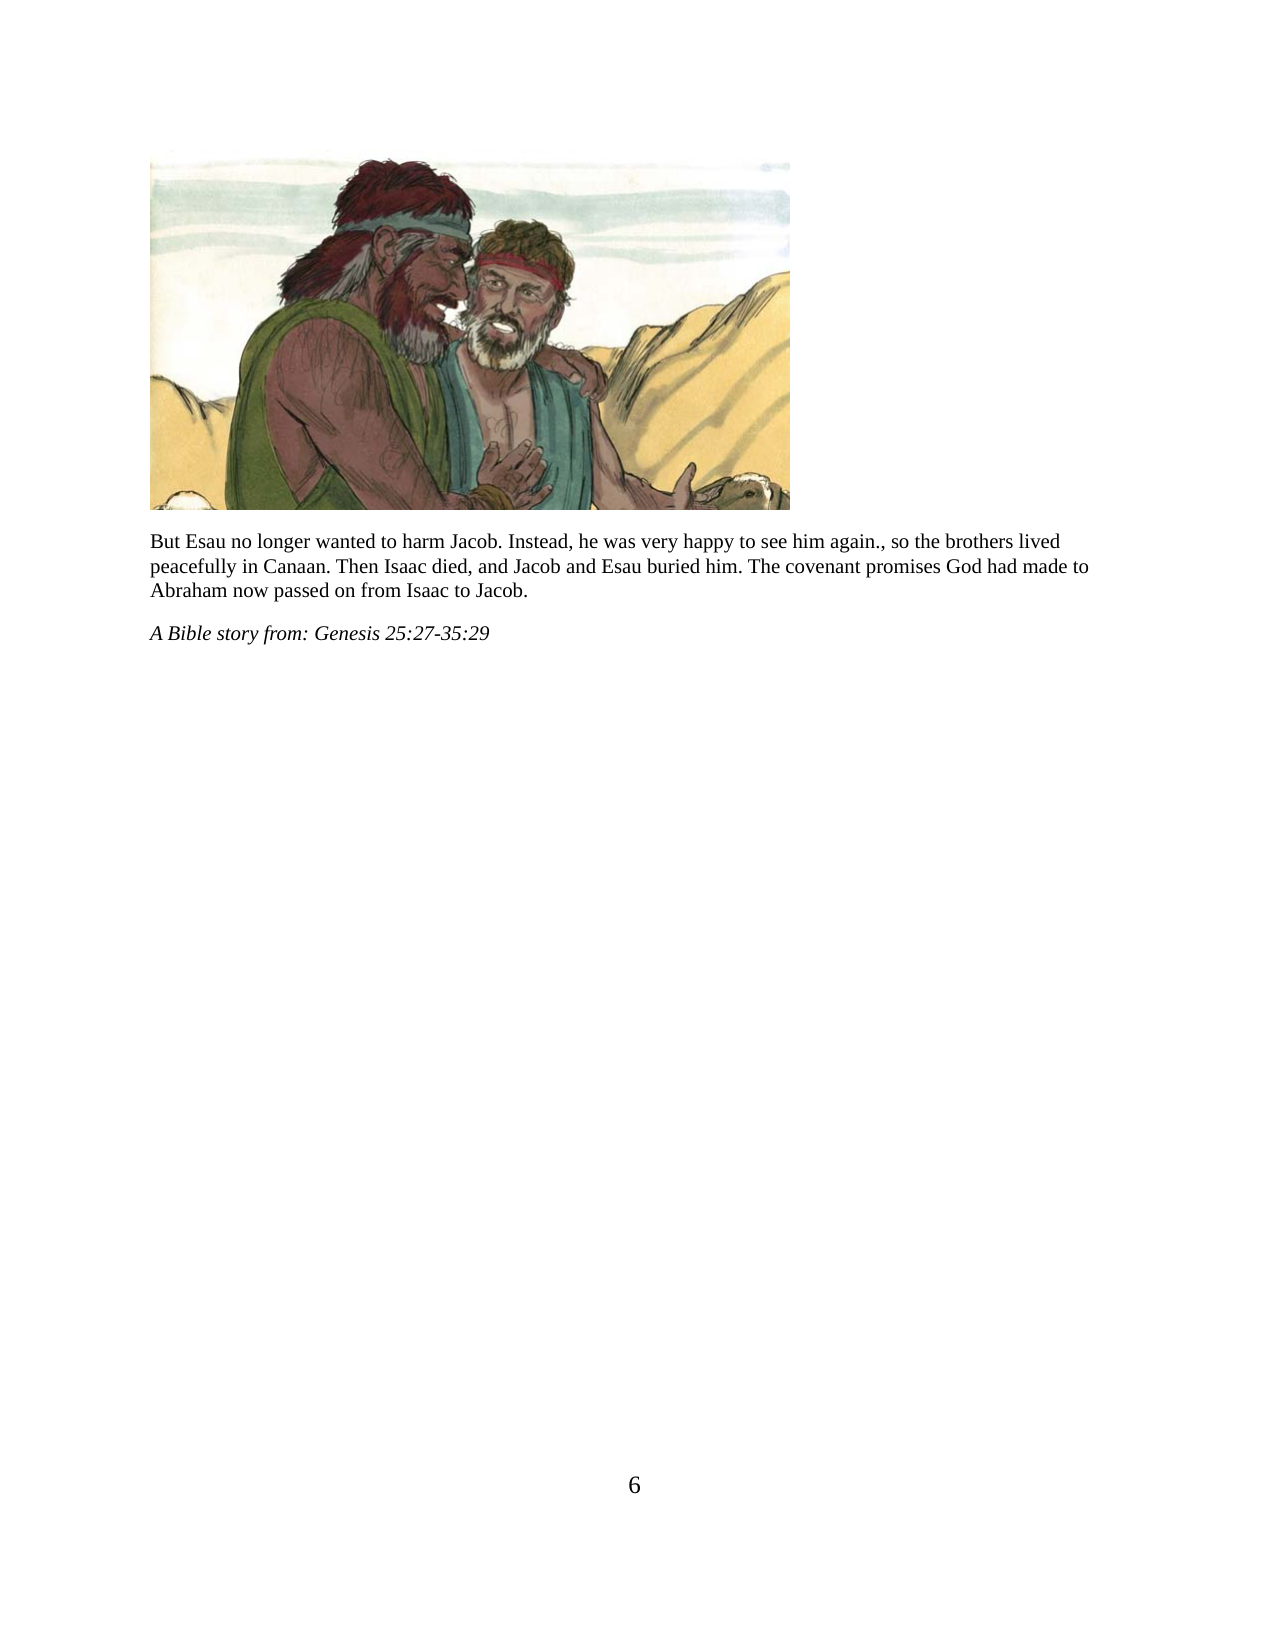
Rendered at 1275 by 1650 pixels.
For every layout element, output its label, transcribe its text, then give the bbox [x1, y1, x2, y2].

picture [150, 150, 790, 510]
text A Bible story from: Genesis 25:27-35:29 [150, 621, 1125, 645]
text But Esau no longer wanted to harm Jacob. Instead, he was very happy to see him again., so the brothers lived peacefully in Canaan. Then Isaac died, and Jacob and Esau buried him. The covenant promises God had made to Abraham now passed on from Isaac to Jacob. [150, 529, 1125, 602]
